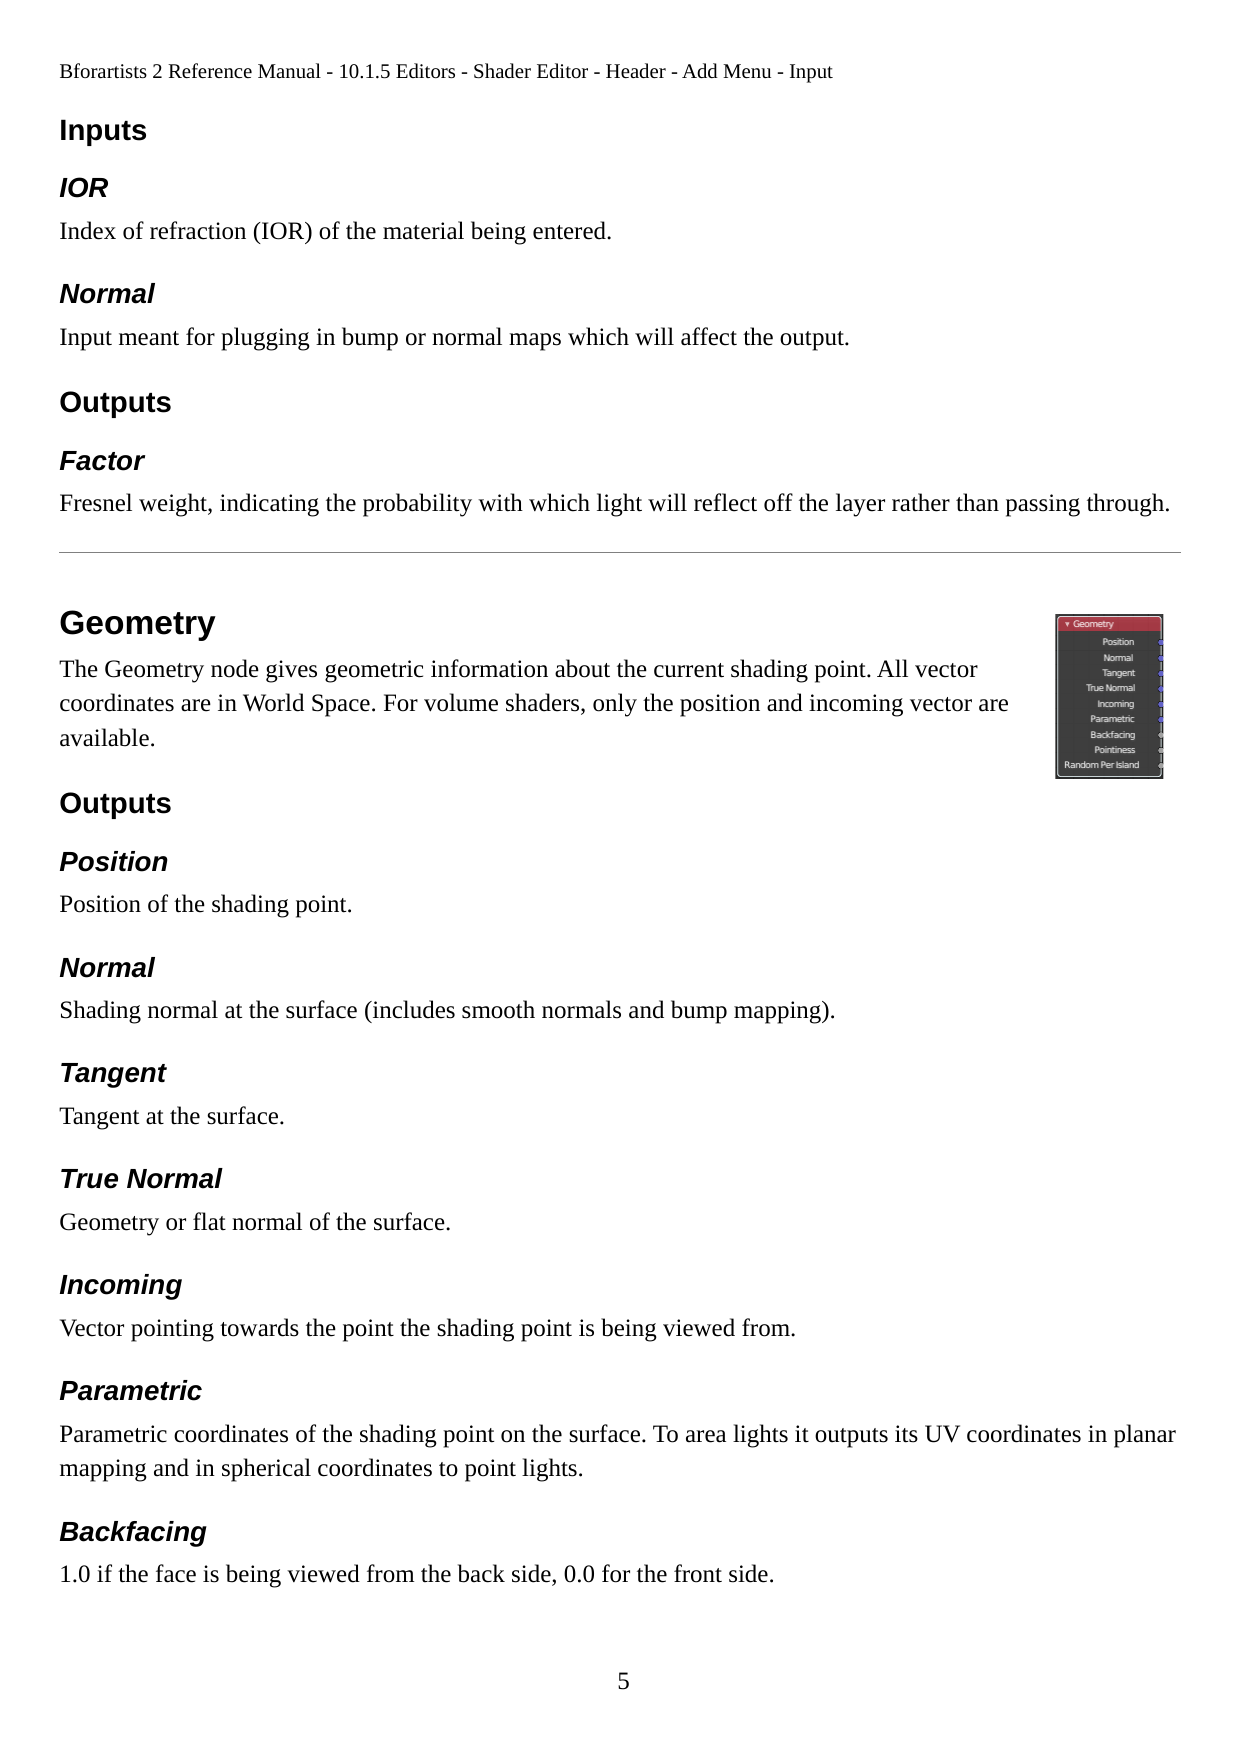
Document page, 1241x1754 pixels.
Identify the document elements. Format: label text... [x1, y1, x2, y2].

text Input meant for plugging in bump or normal maps which will affect the output. [59, 322, 1181, 350]
subtitle Factor [59, 444, 1181, 476]
text Position of the shading point. [59, 889, 1181, 918]
text Vector pointing towards the point the shading point is being viewed from. [59, 1313, 1181, 1342]
subtitle Normal [59, 951, 1181, 983]
text Index of refraction (IOR) of the material being entered. [59, 216, 1181, 244]
text Fresnel weight, indicating the probability with which light will reflect off the layer rather than passing through. [59, 488, 1181, 517]
picture [1055, 614, 1164, 779]
text Geometry or flat normal of the surface. [59, 1207, 1181, 1236]
subtitle Incoming [59, 1269, 1181, 1301]
subtitle True Normal [59, 1163, 1181, 1195]
subtitle Parametric [59, 1375, 1181, 1407]
subtitle Inputs [59, 113, 1181, 146]
subtitle Tangent [59, 1057, 1181, 1089]
text Tangent at the surface. [59, 1101, 1181, 1130]
subtitle Geometry [59, 602, 1181, 641]
text 1.0 if the face is being viewed from the back side, 0.0 for the front side. [59, 1559, 1181, 1588]
subtitle IOR [59, 171, 1181, 203]
subtitle Backfacing [59, 1515, 1181, 1547]
text Parametric coordinates of the shading point on the surface. To area lights it outputs its UV coordinates in planar mapping and in spherical coordinates to point lights. [59, 1419, 1181, 1482]
subtitle Normal [59, 277, 1181, 309]
subtitle Outputs [59, 385, 1181, 419]
text Shading normal at the surface (includes smooth normals and bump mapping). [59, 995, 1181, 1024]
subtitle Outputs [59, 786, 1181, 820]
subtitle Position [59, 845, 1181, 877]
text The Geometry node gives geometric information about the current shading point. All vector coordinates are in World Space. For volume shaders, only the position and incoming vector are available. [59, 654, 1055, 751]
